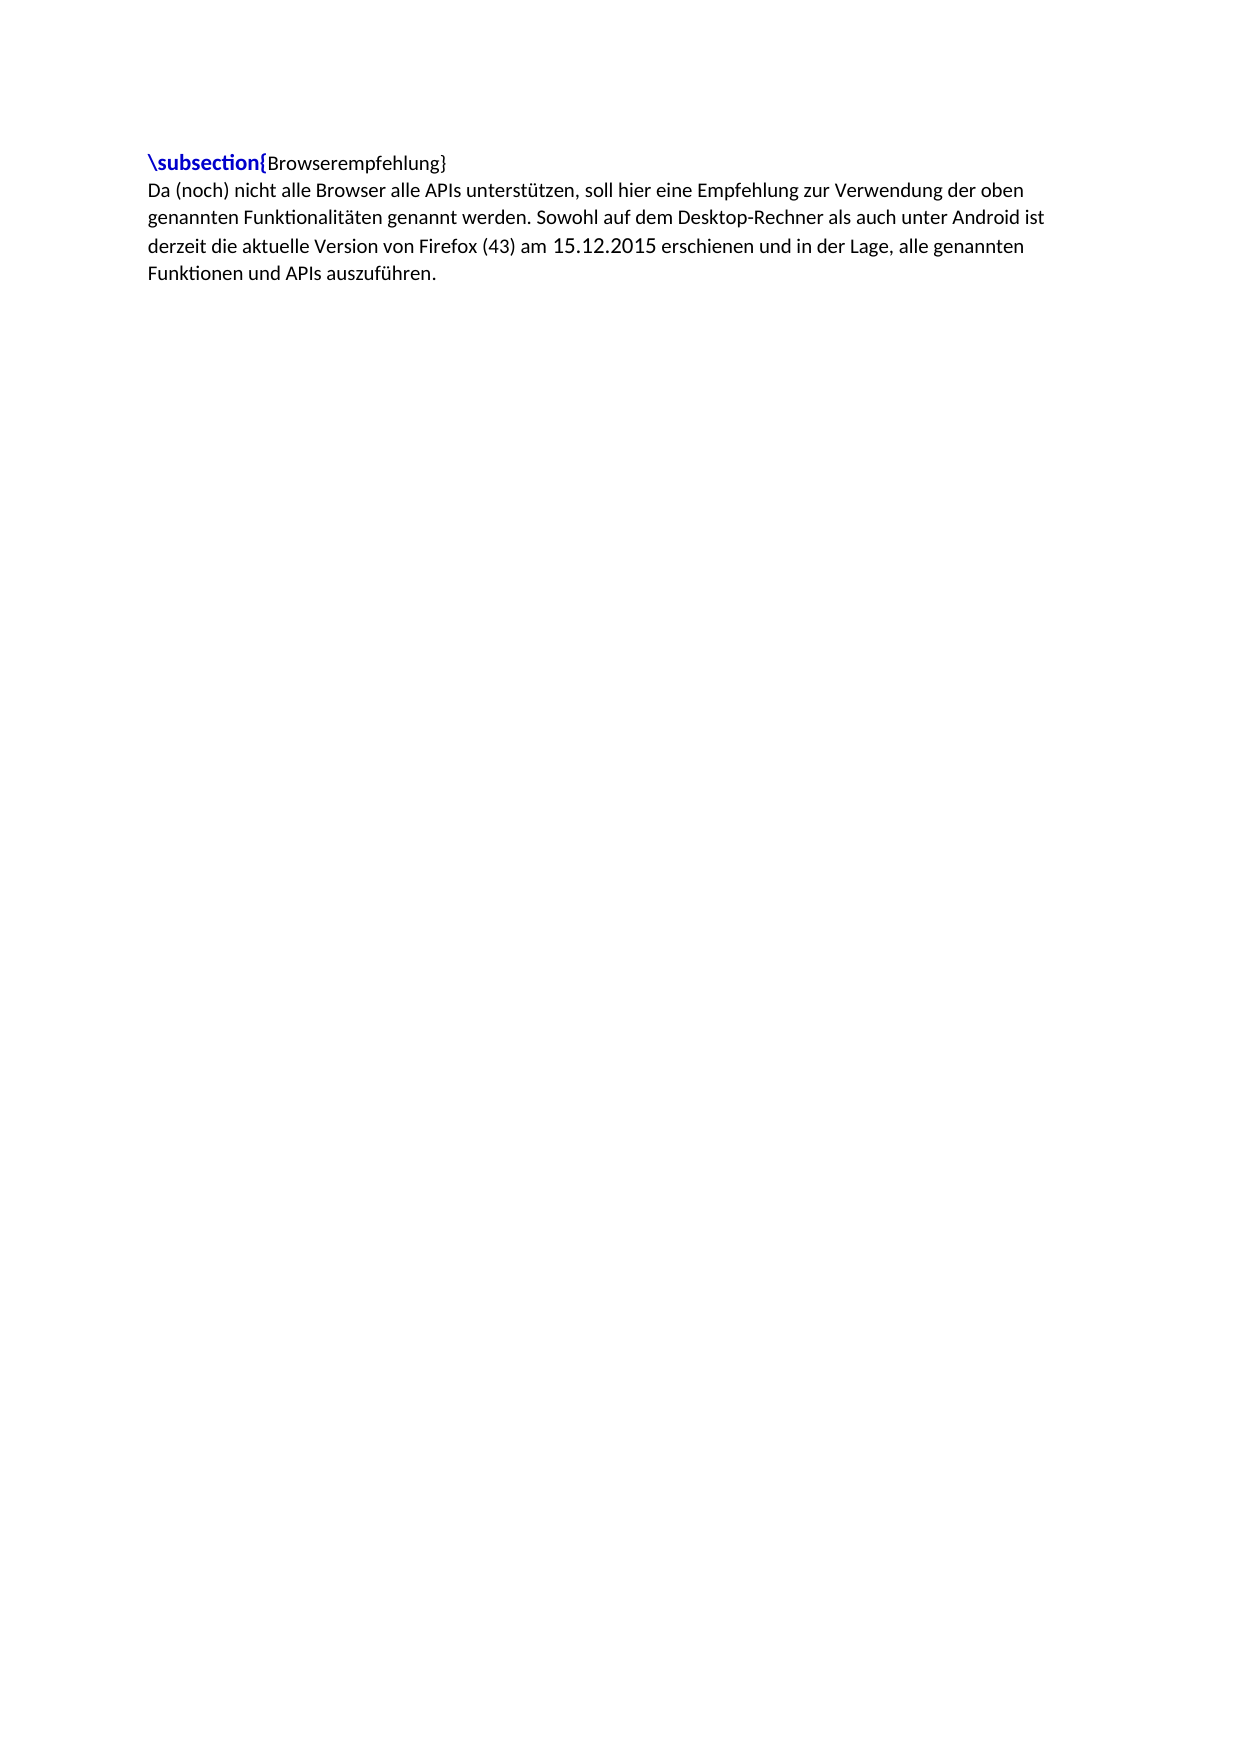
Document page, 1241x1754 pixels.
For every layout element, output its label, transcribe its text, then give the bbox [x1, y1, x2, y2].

text \subsection{Browserempfehlung} Da (noch) nicht alle Browser alle APIs unterstützen, soll hier eine Empfehlung zur Verwendung der oben genannten Funktionalitäten genannt werden. Sowohl auf dem Desktop-Rechner als auch unter Android ist derzeit die aktuelle Version von Firefox (43) am 15.12.2015 erschienen und in der Lage, alle genannten Funktionen und APIs auszuführen. [148, 148, 1093, 286]
